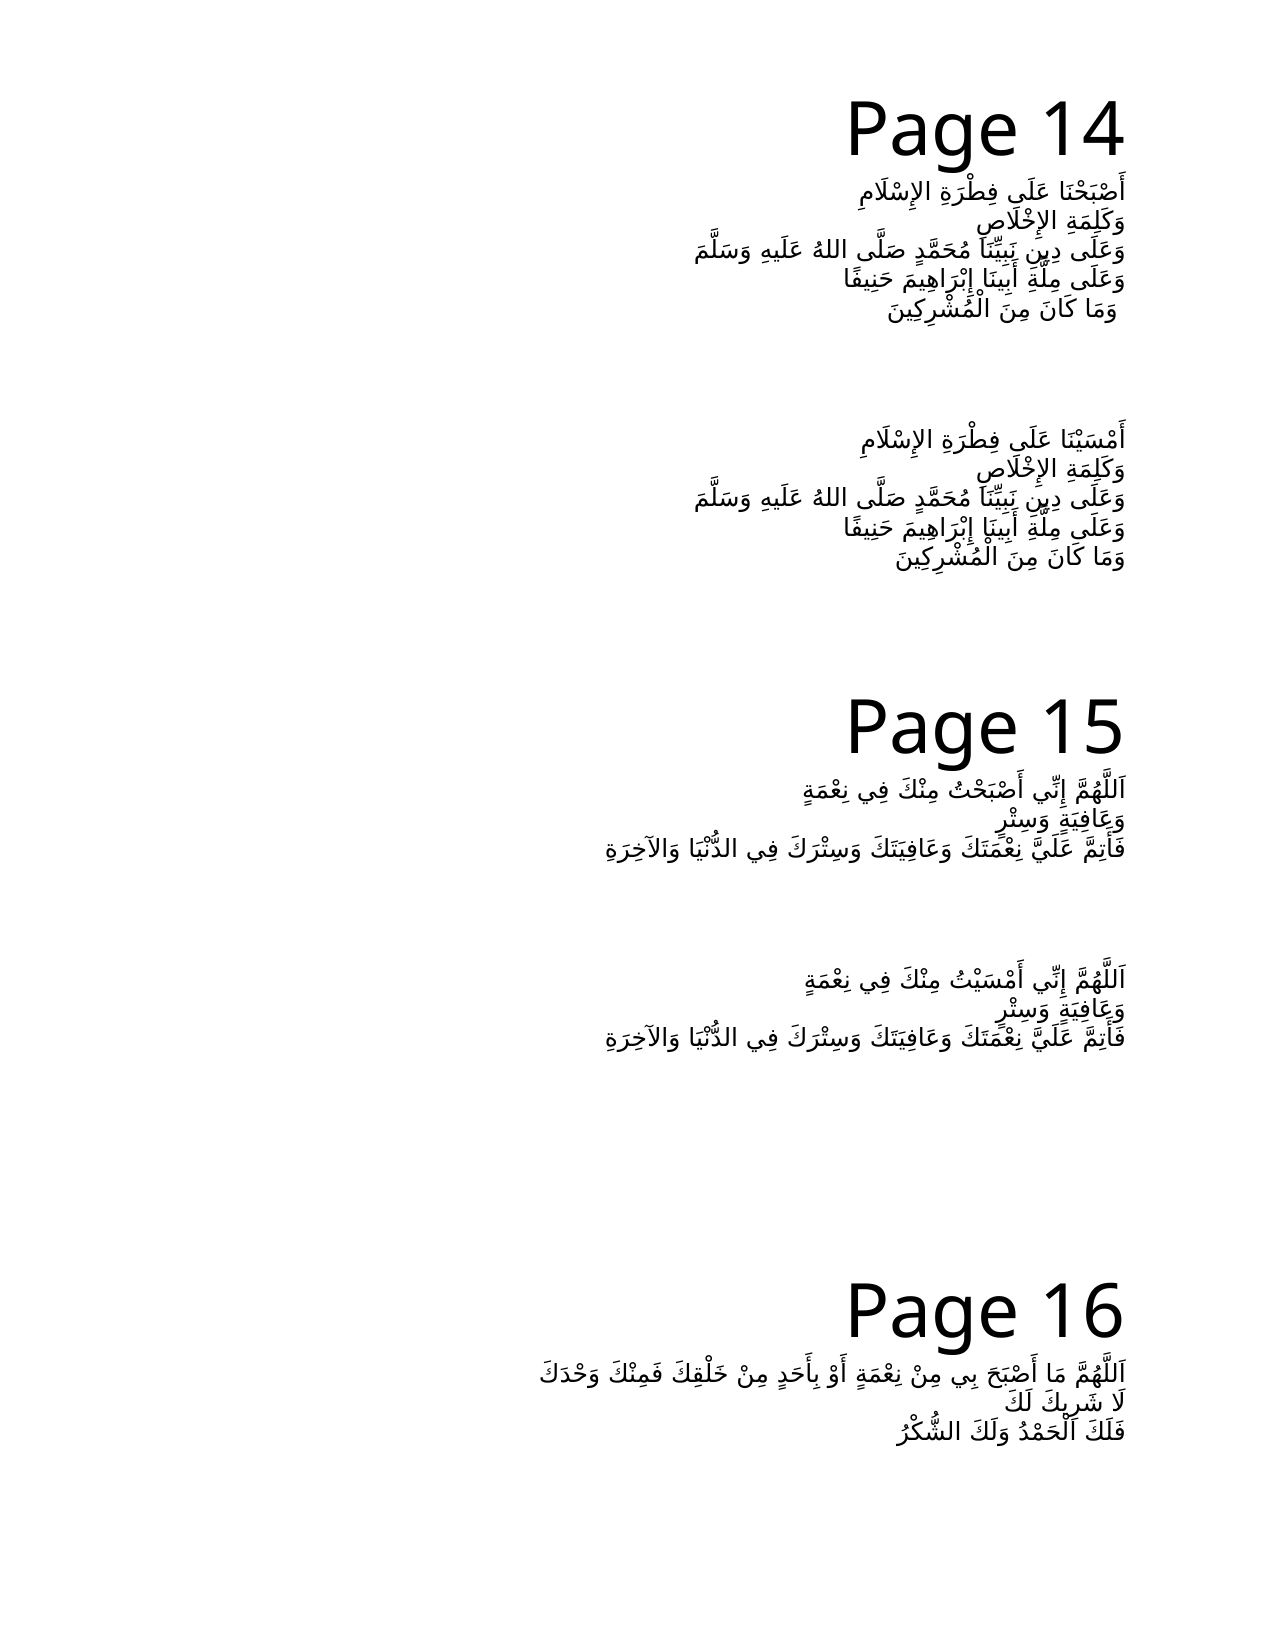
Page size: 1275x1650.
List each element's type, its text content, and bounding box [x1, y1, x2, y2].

text Page 14 [150, 75, 1125, 177]
text اَللَّهُمَّ إِنِّي أَصْبَحْتُ مِنْكَ فِي نِعْمَةٍ [150, 775, 1125, 804]
text أَمْسَيْنَا عَلَى فِطْرَةِ الإِسْلَامِ [150, 425, 1125, 454]
text لَا شَرِيكَ لَكَ [150, 1388, 1125, 1417]
text Page 16 [150, 1257, 1125, 1359]
text وَكَلِمَةِ الإِخْلَاصِ [150, 454, 1125, 483]
text اَللَّهُمَّ مَا أَصْبَحَ بِي مِنْ نِعْمَةٍ أَوْ بِأَحَدٍ مِنْ خَلْقِكَ فَمِنْكَ وَحْدَكَ [150, 1359, 1125, 1388]
text وَمَا كَانَ مِنَ الْمُشْرِكِينَ [150, 542, 1125, 571]
text وَعَلَى مِلَّةِ أَبِينَا إِبْرَاهِيمَ حَنِيفًا [150, 513, 1125, 542]
text فَأَتِمَّ عَلَيَّ نِعْمَتَكَ وَعَافِيَتَكَ وَسِتْرَكَ فِي الدُّنْيَا وَالآخِرَةِ [150, 834, 1125, 863]
text Page 15 [150, 673, 1125, 775]
text وَعَافِيَةٍ وَسِتْرٍ [150, 994, 1125, 1023]
text وَعَافِيَةٍ وَسِتْرٍ [150, 804, 1125, 834]
text وَعَلَى دِينِ نَبِيِّنَا مُحَمَّدٍ صَلَّى اللهُ عَلَيهِ وَسَلَّمَ [150, 236, 1125, 265]
text أَصْبَحْنَا عَلَى فِطْرَةِ الإِسْلَامِ [150, 177, 1125, 206]
text فَلَكَ الْحَمْدُ وَلَكَ الشُّكْرُ [150, 1417, 1125, 1447]
text فَأَتِمَّ عَلَيَّ نِعْمَتَكَ وَعَافِيَتَكَ وَسِتْرَكَ فِي الدُّنْيَا وَالآخِرَةِ [150, 1023, 1125, 1053]
text وَمَا كَانَ مِنَ الْمُشْرِكِينَ [150, 294, 1125, 323]
text وَعَلَى دِينِ نَبِيِّنَا مُحَمَّدٍ صَلَّى اللهُ عَلَيهِ وَسَلَّمَ [150, 483, 1125, 513]
text اَللَّهُمَّ إِنِّي أَمْسَيْتُ مِنْكَ فِي نِعْمَةٍ [150, 965, 1125, 994]
text وَعَلَى مِلَّةِ أَبِينَا إِبْرَاهِيمَ حَنِيفًا [150, 265, 1125, 294]
text وَكَلِمَةِ الإِخْلَاصِ [150, 206, 1125, 236]
